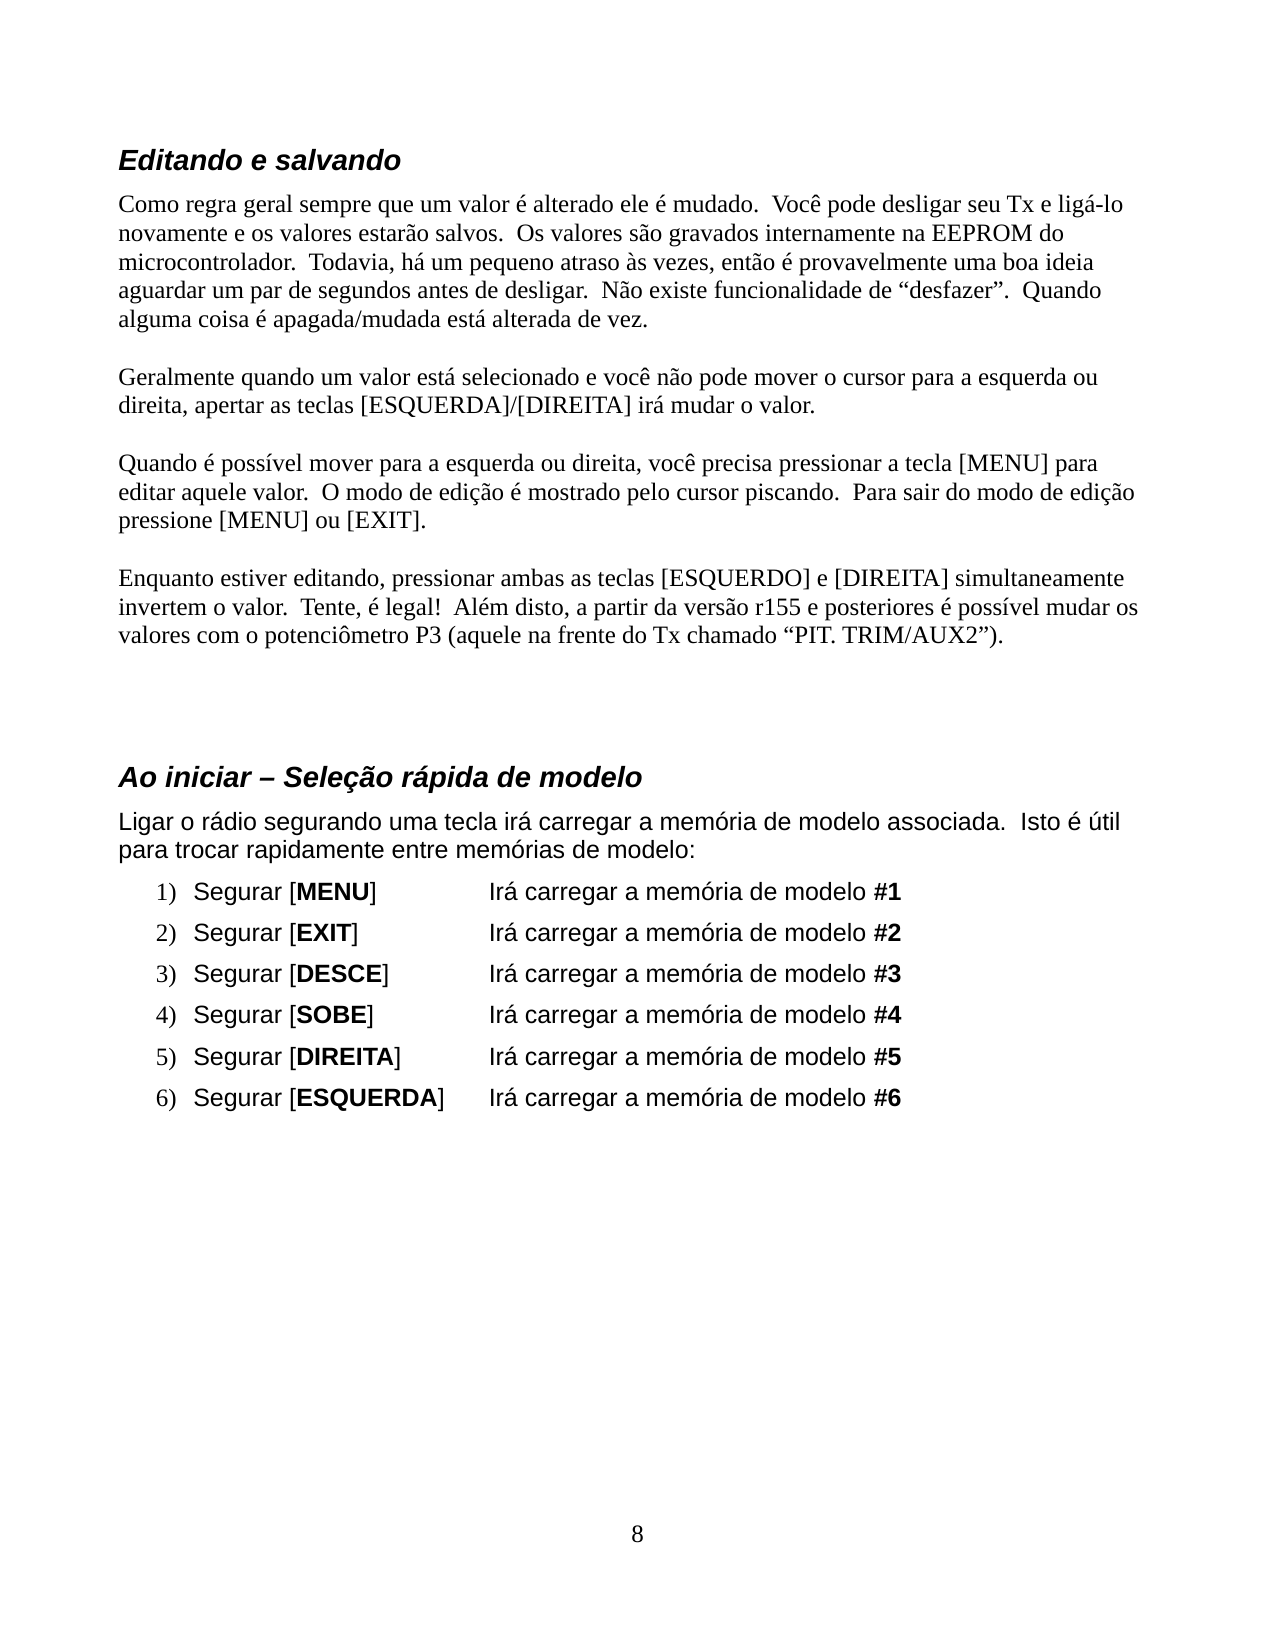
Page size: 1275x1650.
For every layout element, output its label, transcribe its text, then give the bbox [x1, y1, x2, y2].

list Segurar [DIREITA] Irá carregar a memória de modelo #5 [156, 1042, 1157, 1071]
text Como regra geral sempre que um valor é alterado ele é mudado. Você pode desligar seu Tx e ligá-lo novamente e os valores estarão salvos. Os valores são gravados internamente na EEPROM do microcontrolador. Todavia, há um pequeno atraso às vezes, então é provavelmente uma boa ideia aguardar um par de segundos antes de desligar. Não existe funcionalidade de “desfazer”. Quando alguma coisa é apagada/mudada está alterada de vez. [118, 189, 1157, 333]
text Quando é possível mover para a esquerda ou direita, você precisa pressionar a tecla [MENU] para editar aquele valor. O modo de edição é mostrado pelo cursor piscando. Para sair do modo de edição pressione [MENU] ou [EXIT]. [118, 448, 1157, 534]
list Segurar [SOBE] Irá carregar a memória de modelo #4 [156, 1001, 1157, 1029]
text Enquanto estiver editando, pressionar ambas as teclas [ESQUERDO] e [DIREITA] simultaneamente invertem o valor. Tente, é legal! Além disto, a partir da versão r155 e posteriores é possível mudar os valores com o potenciômetro P3 (aquele na frente do Tx chamado “PIT. TRIM/AUX2”). [118, 563, 1157, 649]
list Segurar [ESQUERDA] Irá carregar a memória de modelo #6 [156, 1083, 1157, 1112]
list Segurar [MENU] Irá carregar a memória de modelo #1 [156, 876, 1157, 905]
subtitle Ao iniciar – Seleção rápida de modelo [118, 760, 1157, 794]
subtitle Editando e salvando [118, 143, 1157, 177]
list Segurar [EXIT] Irá carregar a memória de modelo #2 [156, 918, 1157, 947]
list Segurar [DESCE] Irá carregar a memória de modelo #3 [156, 959, 1157, 988]
text Geralmente quando um valor está selecionado e você não pode mover o cursor para a esquerda ou direita, apertar as teclas [ESQUERDA]/[DIREITA] irá mudar o valor. [118, 362, 1157, 419]
text Ligar o rádio segurando uma tecla irá carregar a memória de modelo associada. Isto é útil para trocar rapidamente entre memórias de modelo: [118, 806, 1157, 864]
